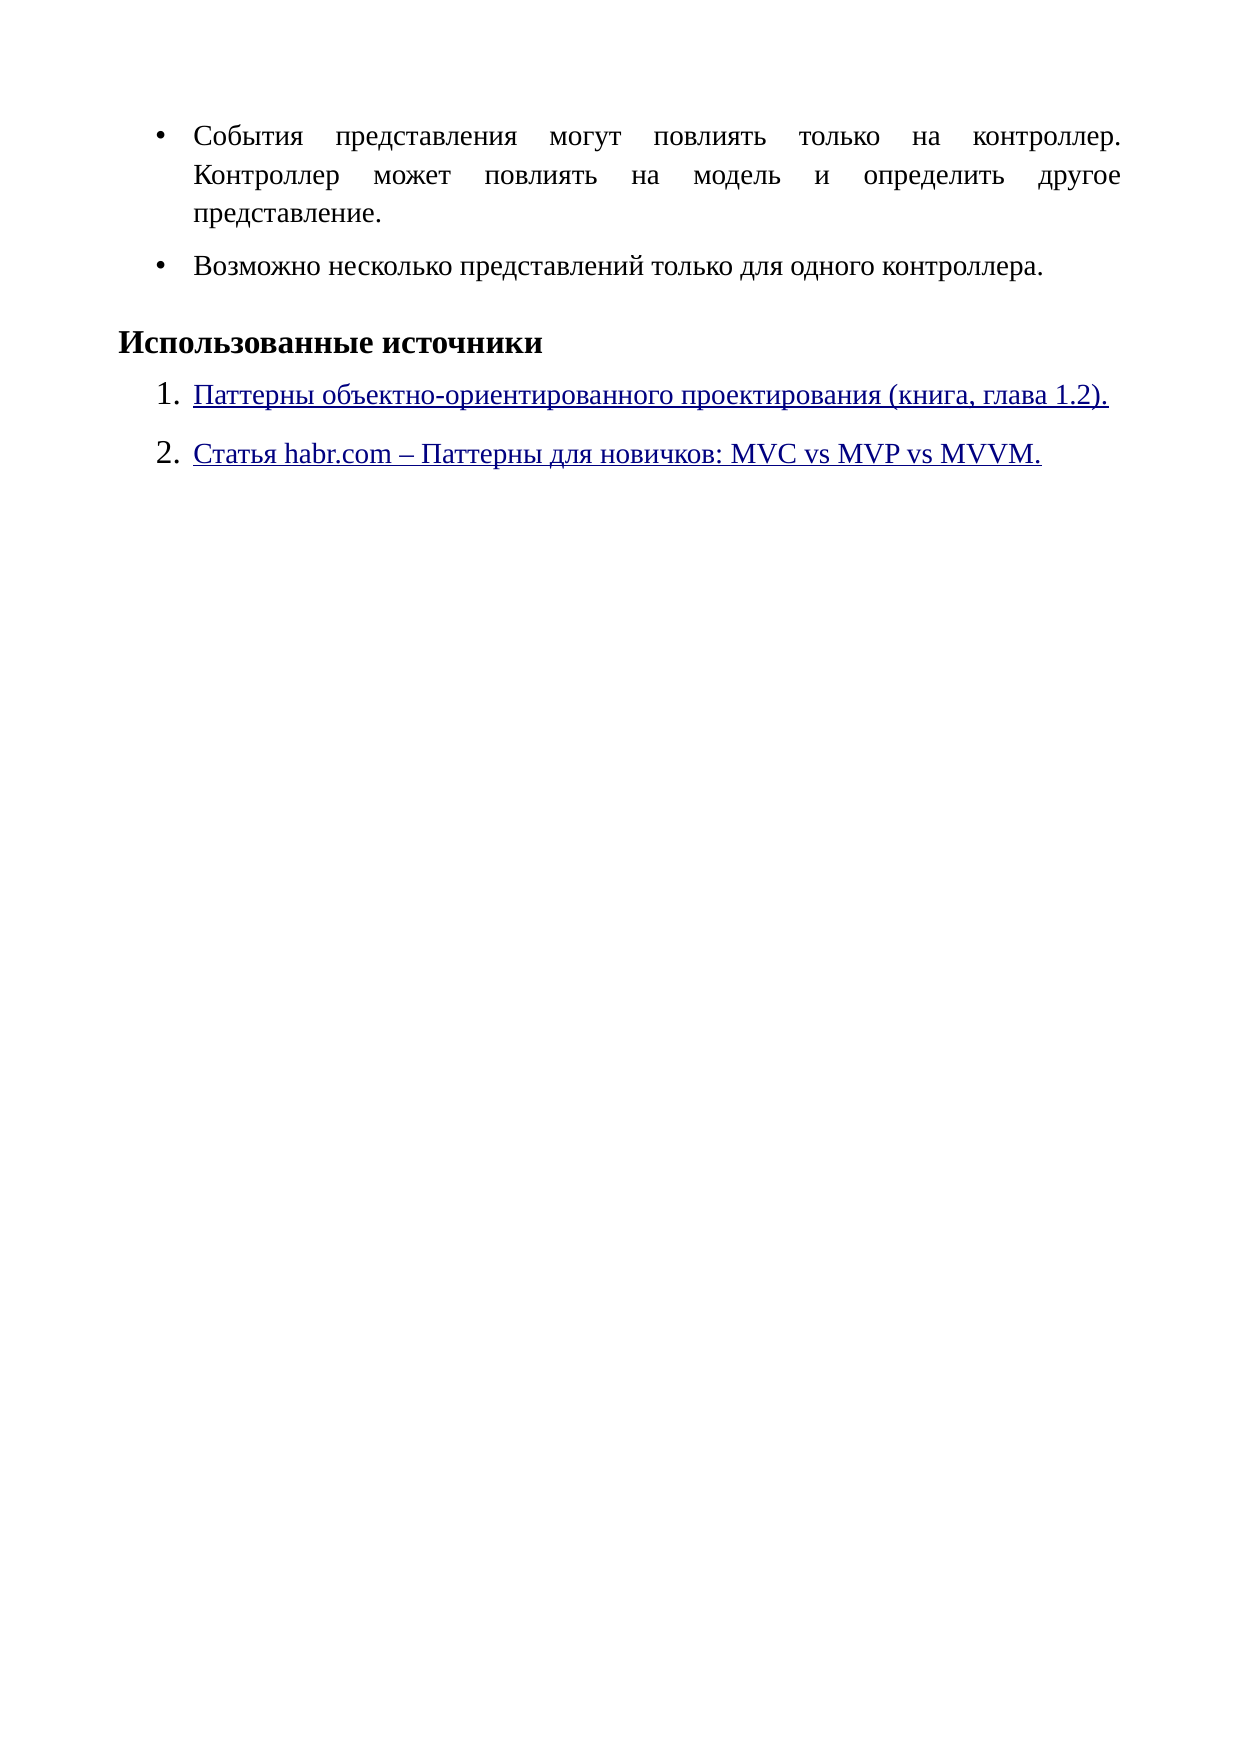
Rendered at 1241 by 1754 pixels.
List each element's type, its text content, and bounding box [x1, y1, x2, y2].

list Паттерны объектно-ориентированного проектирования (книга, глава 1.2). [156, 373, 1122, 412]
list Возможно несколько представлений только для одного контроллера. [156, 248, 1122, 282]
list Статья habr.com – Паттерны для новичков: MVC vs MVP vs MVVM. [156, 432, 1122, 470]
subtitle Использованные источники [118, 322, 1122, 361]
list События представления могут повлиять только на контроллер. Контроллер может повлиять на модель и определить другое представление. [156, 118, 1122, 229]
